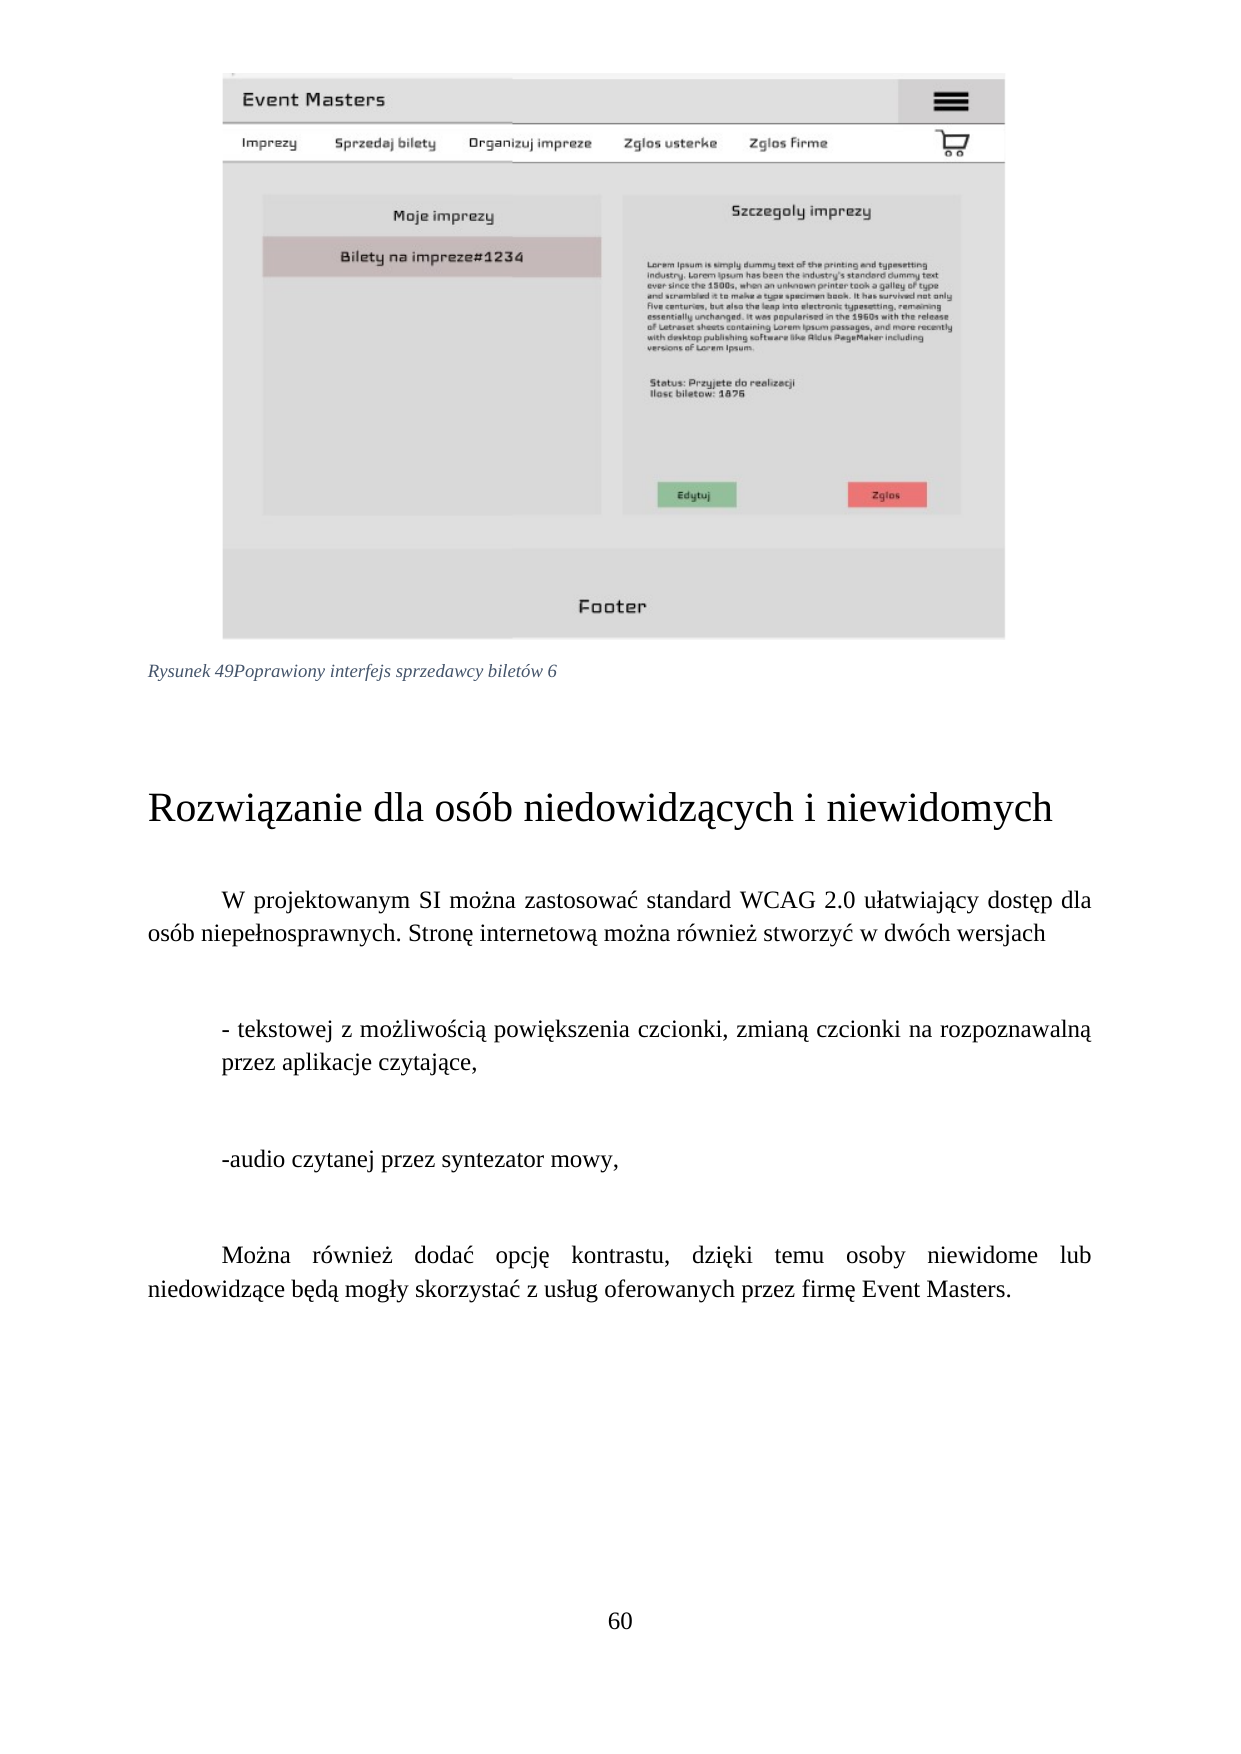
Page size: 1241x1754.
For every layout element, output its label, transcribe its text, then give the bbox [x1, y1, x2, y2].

subtitle Rozwiązanie dla osób niedowidzących i niewidomych [148, 783, 1093, 831]
text Rysunek 49Poprawiony interfejs sprzedawcy biletów 6 [148, 660, 1093, 682]
text - tekstowej z możliwością powiększenia czcionki, zmianą czcionki na rozpoznawalną przez aplikacje czytające, [221, 1014, 1093, 1076]
text -audio czytanej przez syntezator mowy, [221, 1144, 1093, 1173]
text Można również dodać opcję kontrastu, dzięki temu osoby niewidome lub niedowidzące będą mogły skorzystać z usług oferowanych przez firmę Event Masters. [148, 1241, 1093, 1302]
text W projektowanym SI można zastosować standard WCAG 2.0 ułatwiający dostęp dla osób niepełnosprawnych. Stronę internetową można również stworzyć w dwóch wersjach [148, 885, 1093, 947]
